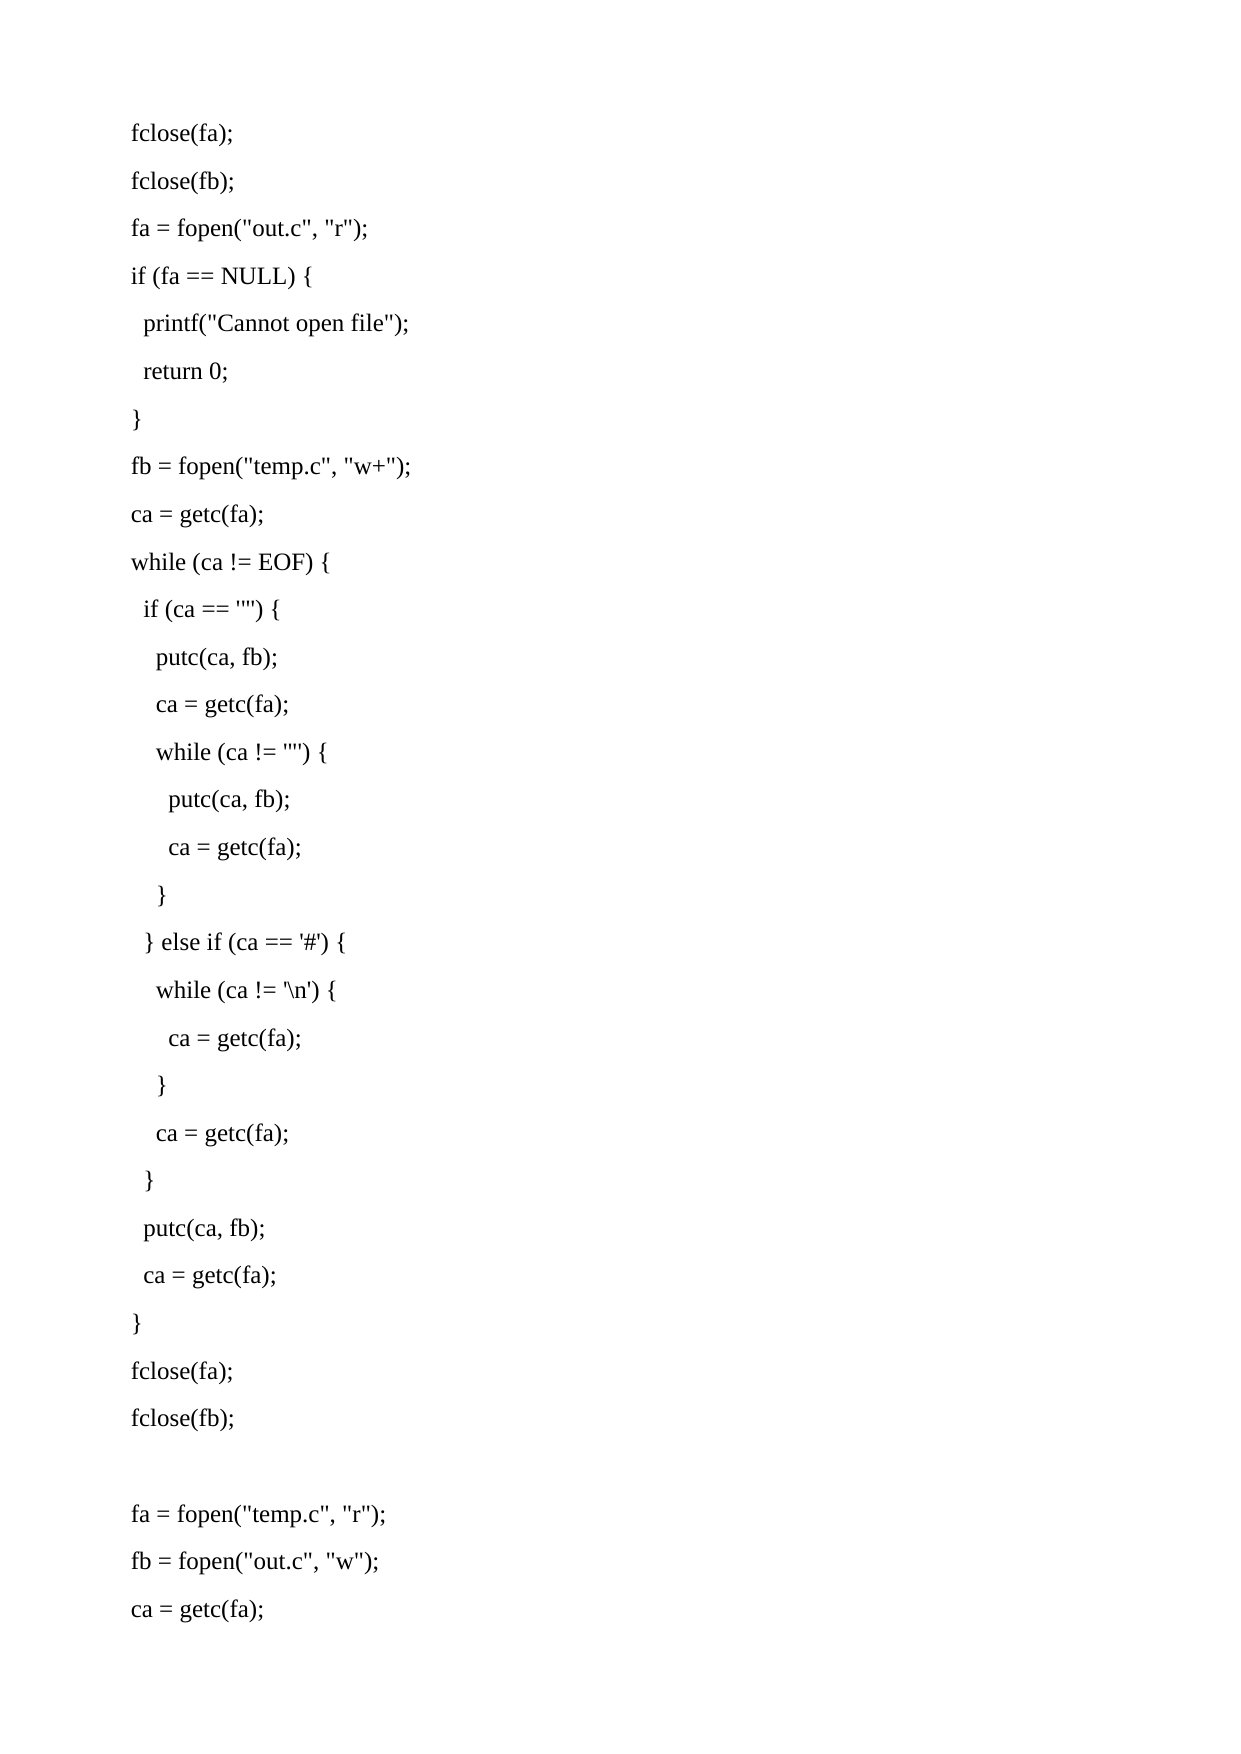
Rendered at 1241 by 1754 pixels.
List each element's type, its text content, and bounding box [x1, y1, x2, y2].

text fb = fopen("temp.c", "w+"); [118, 451, 1122, 480]
text } else if (ca == '#') { [118, 927, 1122, 956]
text if (fa == NULL) { [118, 261, 1122, 290]
text ca = getc(fa); [118, 1594, 1122, 1623]
text fa = fopen("temp.c", "r"); [118, 1499, 1122, 1527]
text printf("Cannot open file"); [118, 308, 1122, 337]
text putc(ca, fb); [118, 784, 1122, 813]
text ca = getc(fa); [118, 689, 1122, 718]
text fclose(fb); [118, 1403, 1122, 1432]
text fa = fopen("out.c", "r"); [118, 213, 1122, 242]
text ca = getc(fa); [118, 832, 1122, 861]
text if (ca == '"') { [118, 594, 1122, 623]
text while (ca != EOF) { [118, 547, 1122, 575]
text ca = getc(fa); [118, 1023, 1122, 1051]
text return 0; [118, 356, 1122, 385]
text putc(ca, fb); [118, 1213, 1122, 1242]
text } [118, 1165, 1122, 1194]
text fclose(fa); [118, 1356, 1122, 1384]
text while (ca != '\n') { [118, 975, 1122, 1004]
text ca = getc(fa); [118, 499, 1122, 528]
text putc(ca, fb); [118, 642, 1122, 671]
text } [118, 404, 1122, 432]
text fclose(fa); [118, 118, 1122, 147]
text } [118, 1308, 1122, 1337]
text } [118, 880, 1122, 908]
text fb = fopen("out.c", "w"); [118, 1546, 1122, 1575]
text while (ca != '"') { [118, 737, 1122, 766]
text ca = getc(fa); [118, 1261, 1122, 1289]
text } [118, 1070, 1122, 1099]
text fclose(fb); [118, 166, 1122, 194]
text ca = getc(fa); [118, 1118, 1122, 1147]
